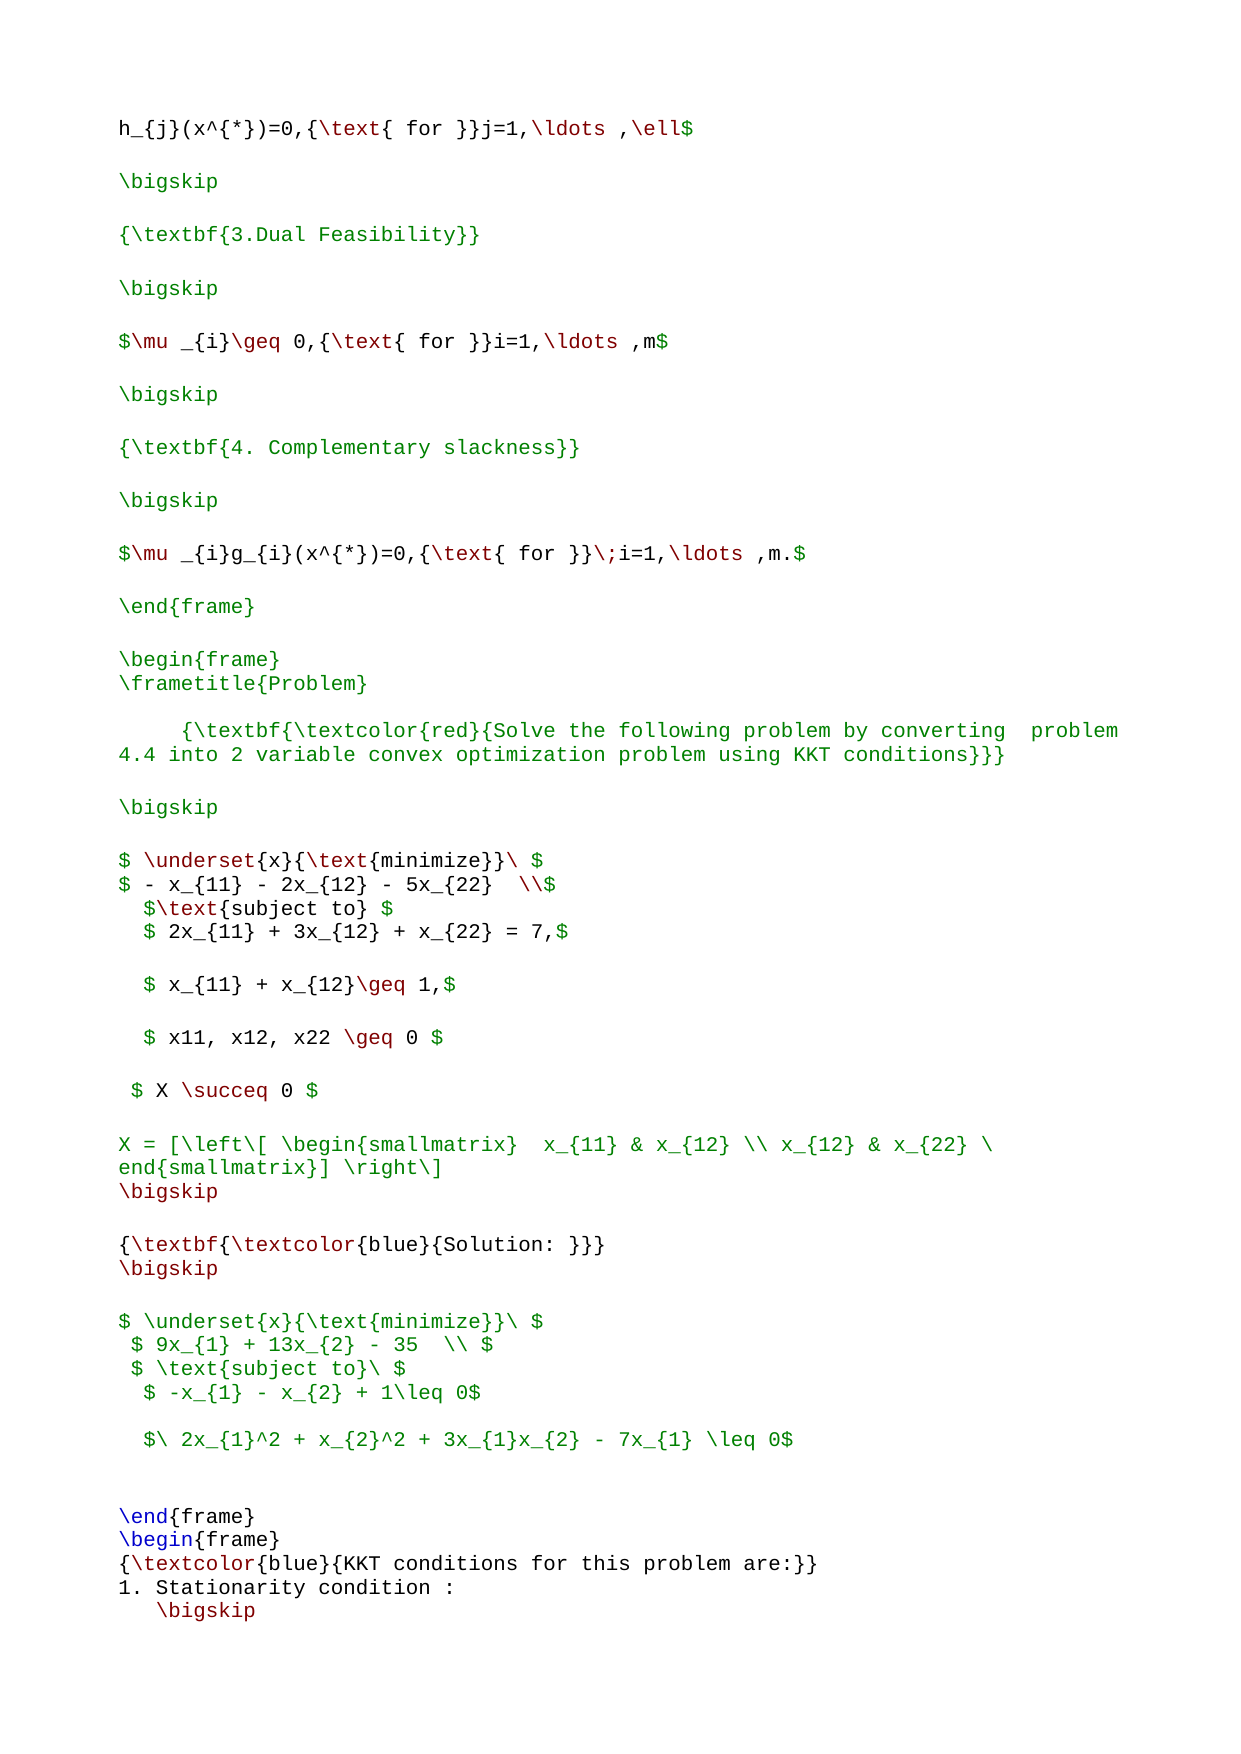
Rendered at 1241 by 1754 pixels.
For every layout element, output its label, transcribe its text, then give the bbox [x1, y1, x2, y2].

text $ \text{subject to}\ $ [118, 1358, 1122, 1382]
text $\mu _{i}g_{i}(x^{*})=0,{\text{ for }}\;i=1,\ldots ,m.$ [118, 543, 1122, 567]
text $ -x_{1} - x_{2} + 1\leq 0$ [118, 1382, 1122, 1405]
text $ x11, x12, x22 \geq 0 $ [118, 1027, 1122, 1051]
text \bigskip [118, 171, 1122, 195]
text $\text{subject to} $ [118, 897, 1122, 921]
text \bigskip [118, 1600, 1122, 1624]
text $ 2x_{11} + 3x_{12} + x_{22} = 7,$ [118, 921, 1122, 945]
text \end{frame} [118, 1506, 1122, 1529]
text {\textbf{4. Complementary slackness}} [118, 437, 1122, 461]
text \bigskip [118, 277, 1122, 301]
text {\textcolor{blue}{KKT conditions for this problem are:}} [118, 1553, 1122, 1577]
text \end{frame} [118, 596, 1122, 620]
text $ x_{11} + x_{12}\geq 1,$ [118, 974, 1122, 998]
text 1. Stationarity condition : [118, 1577, 1122, 1600]
text $\mu _{i}\geq 0,{\text{ for }}i=1,\ldots ,m$ [118, 331, 1122, 354]
text $\ 2x_{1}^2 + x_{2}^2 + 3x_{1}x_{2} - 7x_{1} \leq 0$ [118, 1429, 1122, 1453]
text \bigskip [118, 1258, 1122, 1281]
text {\textbf{3.Dual Feasibility}} [118, 224, 1122, 248]
text \begin{frame} [118, 1529, 1122, 1553]
text \bigskip [118, 384, 1122, 407]
text \bigskip [118, 1181, 1122, 1204]
text \begin{frame} [118, 649, 1122, 673]
text $ \underset{x}{\text{minimize}}\ $ [118, 1311, 1122, 1334]
text $ \underset{x}{\text{minimize}}\ $ [118, 850, 1122, 874]
text {\textbf{\textcolor{red}{Solve the following problem by converting problem 4.4 into 2 variable convex optimization problem using KKT conditions}}} [118, 720, 1122, 768]
text \bigskip [118, 797, 1122, 821]
text X = [\left\[ \begin{smallmatrix} x_{11} & x_{12} \\ x_{12} & x_{22} \end{smallmatrix}] \right\] [118, 1134, 1122, 1181]
text $ - x_{11} - 2x_{12} - 5x_{22} \\$ [118, 874, 1122, 897]
text \frametitle{Problem} [118, 673, 1122, 697]
text $ X \succeq 0 $ [118, 1081, 1122, 1104]
text h_{j}(x^{*})=0,{\text{ for }}j=1,\ldots ,\ell$ [118, 118, 1122, 142]
text $ 9x_{1} + 13x_{2} - 35 \\ $ [118, 1334, 1122, 1358]
text \bigskip [118, 490, 1122, 514]
text {\textbf{\textcolor{blue}{Solution: }}} [118, 1234, 1122, 1258]
